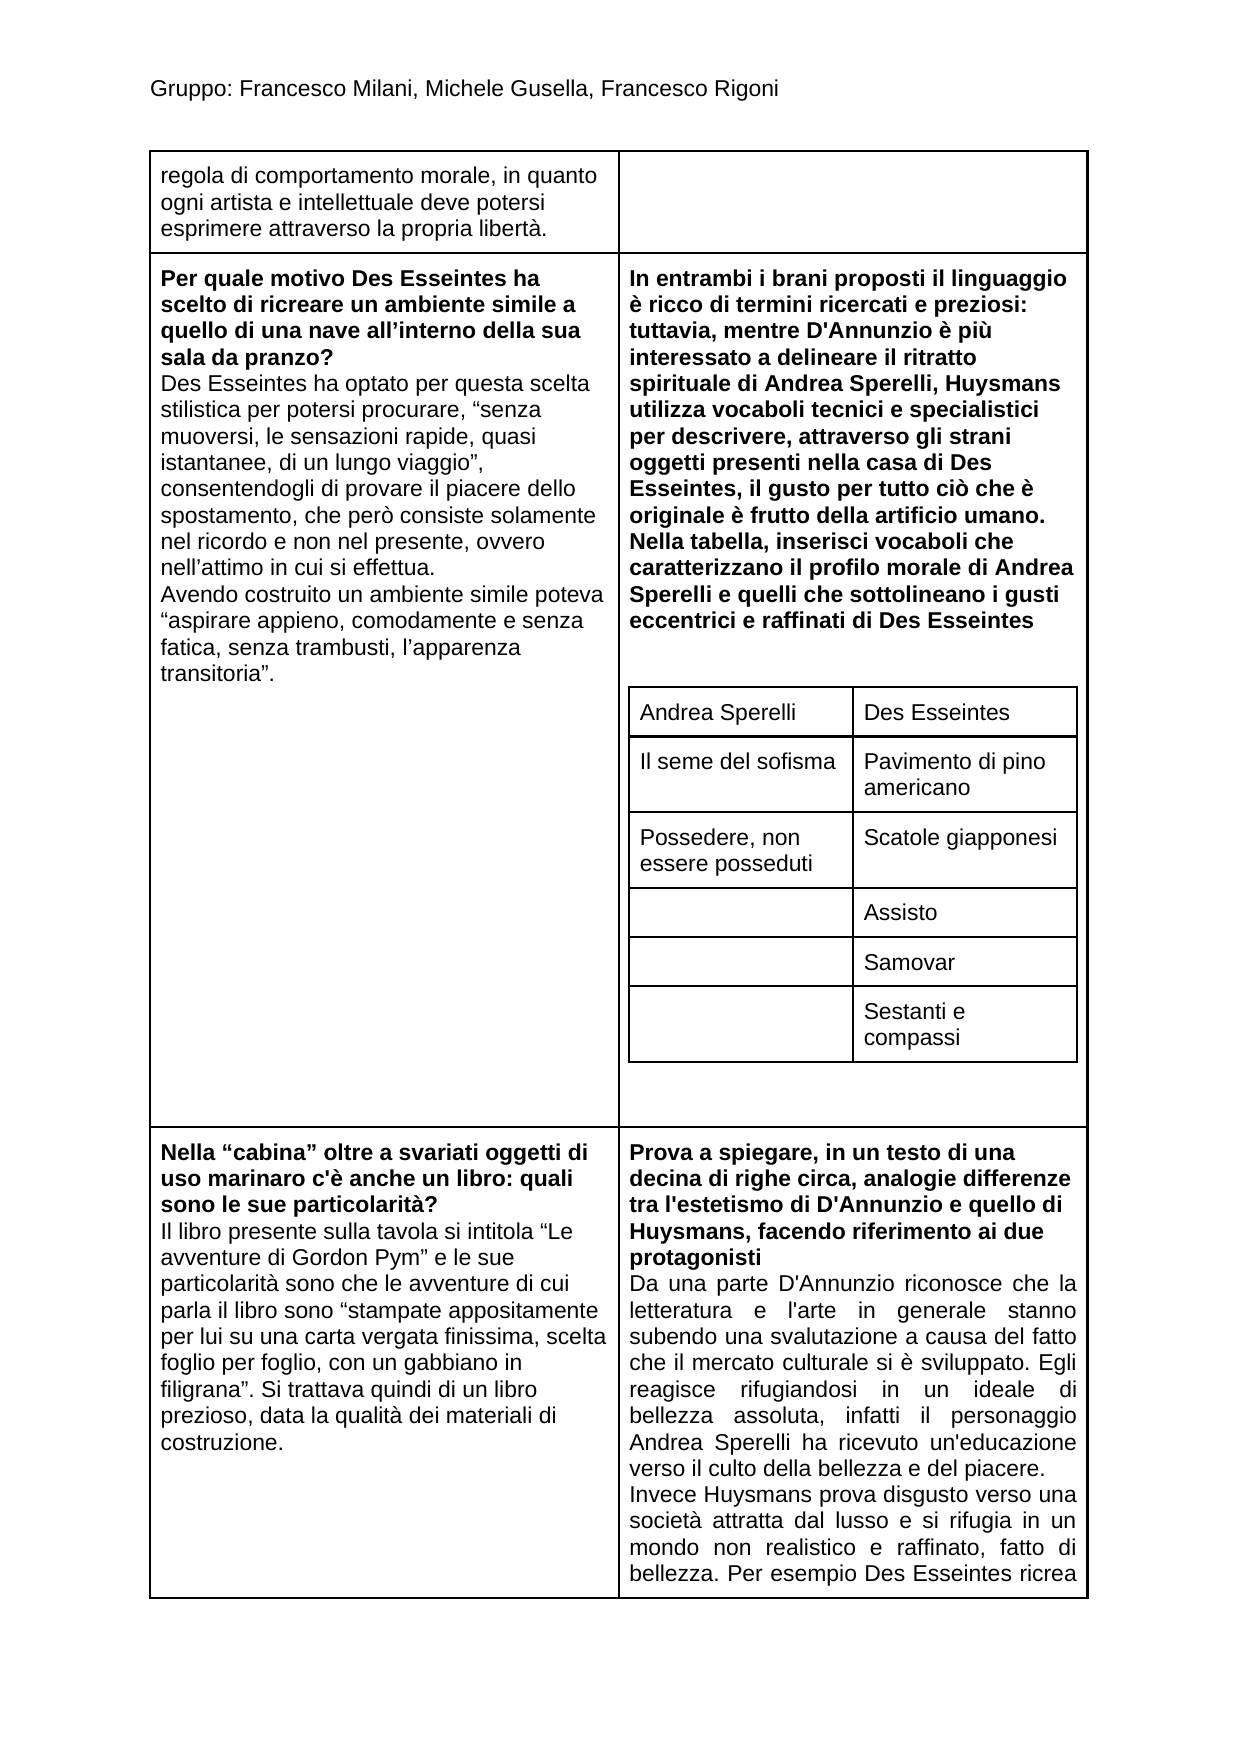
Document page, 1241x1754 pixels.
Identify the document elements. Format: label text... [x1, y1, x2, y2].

table_cell [620, 152, 1086, 252]
table_cell Sestanti e compassi [854, 987, 1076, 1061]
table_cell Il seme del sofisma [630, 738, 852, 811]
table_cell Possedere, non essere posseduti [630, 813, 852, 887]
table_cell Prova a spiegare, in un testo di una decina di righe circa, analogie differenze tra l'estetismo di D'Annunzio e quello di Huysmans, facendo riferimento ai due protagonisti Da una parte D'Annunzio riconosce che la letteratura e l'arte in generale stanno subendo una svalutazione a causa del fatto che il mercato culturale si è sviluppato. Egli reagisce rifugiandosi in un ideale di bellezza assoluta, infatti il personaggio Andrea Sperelli ha ricevuto un'educazione verso il culto della bellezza e del piacere. Invece Huysmans prova disgusto verso una società attratta dal lusso e si rifugia in un mondo non realistico e raffinato, fatto di bellezza. Per esempio Des Esseintes ricrea [620, 1128, 1086, 1597]
table_header Andrea Sperelli [630, 688, 852, 735]
table_cell Assisto [854, 889, 1076, 936]
table_cell Samovar [854, 938, 1076, 985]
table_cell In entrambi i brani proposti il linguaggio è ricco di termini ricercati e preziosi: tuttavia, mentre D'Annunzio è più interessato a delineare il ritratto spirituale di Andrea Sperelli, Huysmans utilizza vocaboli tecnici e specialistici per descrivere, attraverso gli strani oggetti presenti nella casa di Des Esseintes, il gusto per tutto ciò che è originale è frutto della artificio umano. Nella tabella, inserisci vocaboli che caratterizzano il profilo morale di Andrea Sperelli e quelli che sottolineano i gusti eccentrici e raffinati di Des Esseintes [620, 254, 1086, 1126]
table_cell regola di comportamento morale, in quanto ogni artista e intellettuale deve potersi esprimere attraverso la propria libertà. [151, 152, 618, 252]
table_cell Nella “cabina” oltre a svariati oggetti di uso marinaro c'è anche un libro: quali sono le sue particolarità? Il libro presente sulla tavola si intitola “Le avventure di Gordon Pym” e le sue particolarità sono che le avventure di cui parla il libro sono “stampate appositamente per lui su una carta vergata finissima, scelta foglio per foglio, con un gabbiano in filigrana”. Si trattava quindi di un libro prezioso, data la qualità dei materiali di costruzione. [151, 1128, 618, 1597]
table_header Des Esseintes [854, 688, 1076, 735]
table_cell [630, 889, 852, 936]
table_cell [630, 938, 852, 985]
table_cell Scatole giapponesi [854, 813, 1076, 887]
table_cell Per quale motivo Des Esseintes ha scelto di ricreare un ambiente simile a quello di una nave all’interno della sua sala da pranzo? Des Esseintes ha optato per questa scelta stilistica per potersi procurare, “senza muoversi, le sensazioni rapide, quasi istantanee, di un lungo viaggio”, consentendogli di provare il piacere dello spostamento, che però consiste solamente nel ricordo e non nel presente, ovvero nell’attimo in cui si effettua. Avendo costruito un ambiente simile poteva “aspirare appieno, comodamente e senza fatica, senza trambusti, l’apparenza transitoria”. [151, 254, 618, 1126]
table_cell Pavimento di pino americano [854, 738, 1076, 811]
table_cell [630, 987, 852, 1061]
